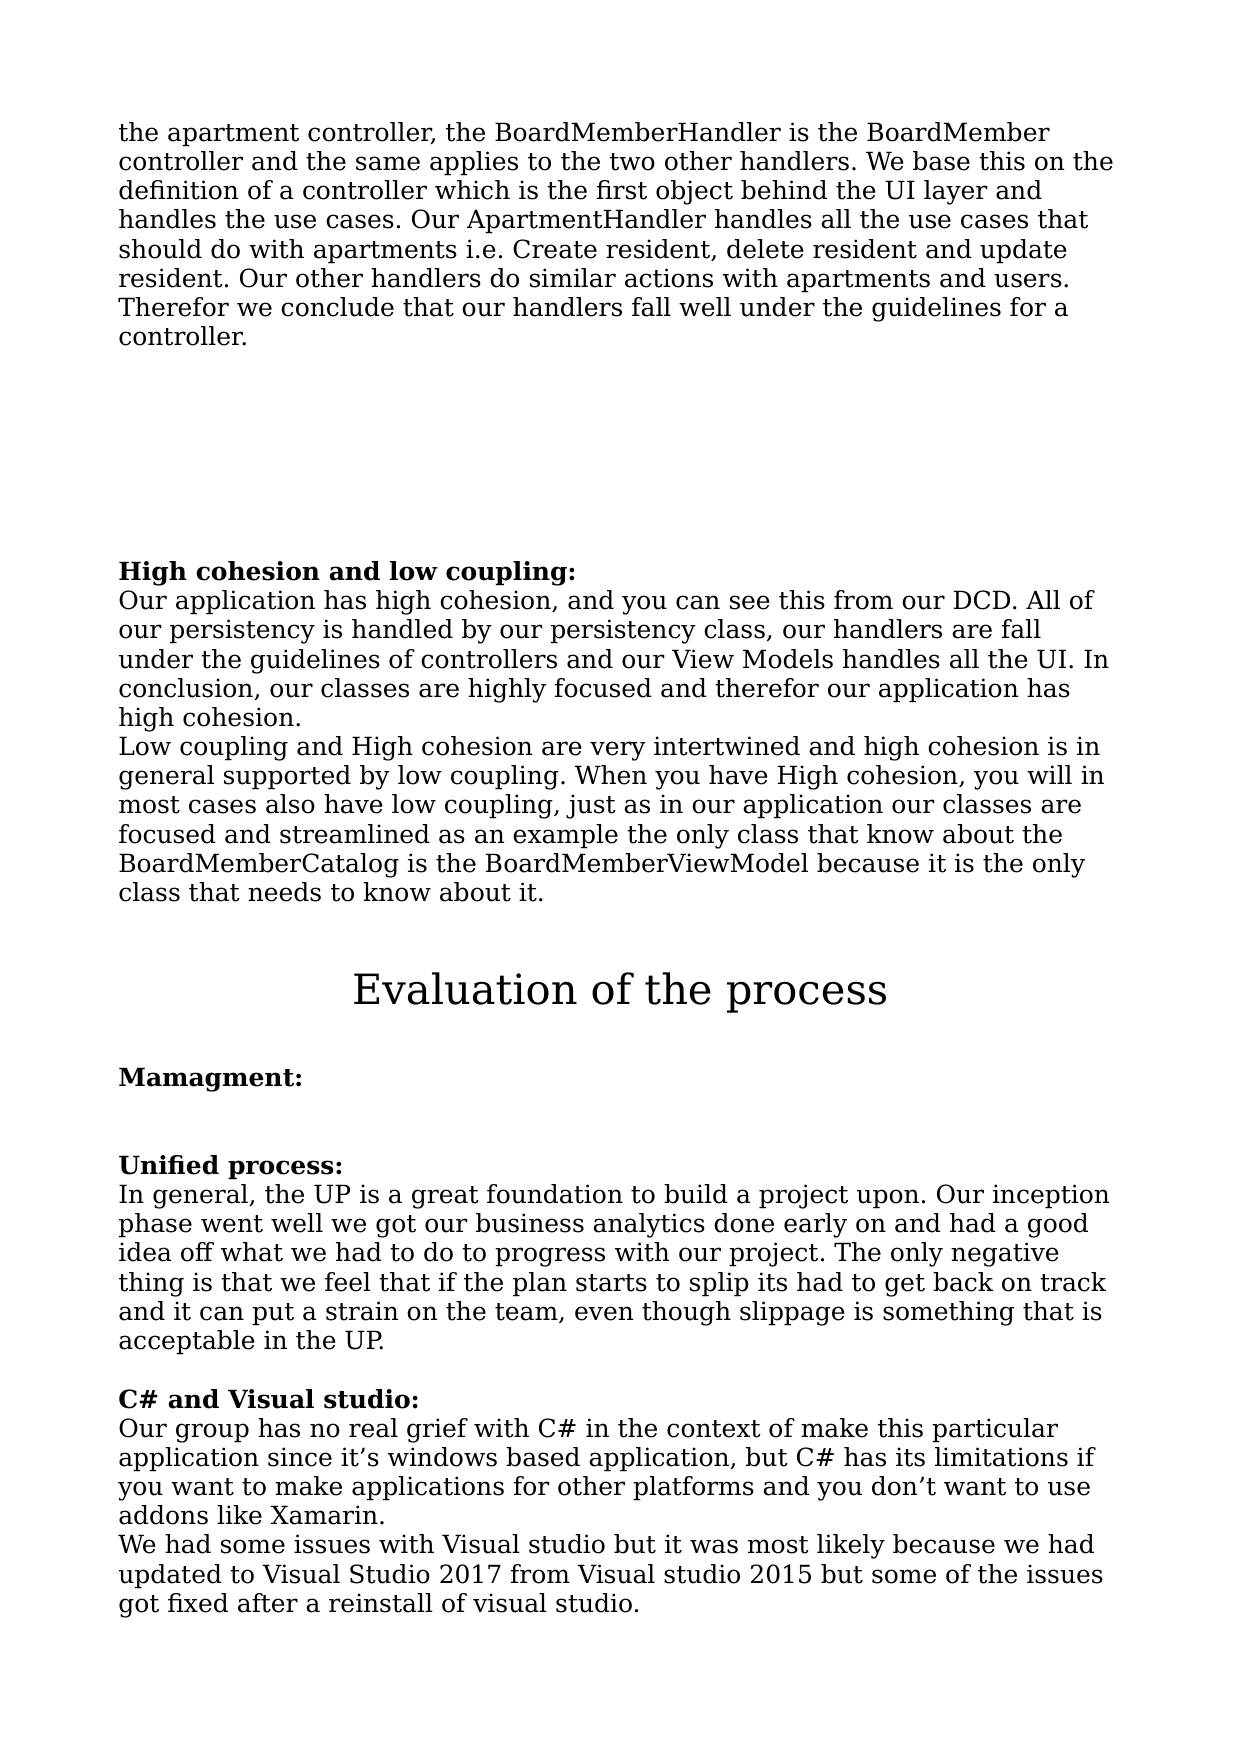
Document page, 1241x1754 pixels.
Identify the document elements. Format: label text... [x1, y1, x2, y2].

text Our application has high cohesion, and you can see this from our DCD. All of our persistency is handled by our persistency class, our handlers are fall under the guidelines of controllers and our View Models handles all the UI. In conclusion, our classes are highly focused and therefor our application has high cohesion. Low coupling and High cohesion are very intertwined and high cohesion is in general supported by low coupling. When you have High cohesion, you will in most cases also have low coupling, just as in our application our classes are focused and streamlined as an example the only class that know about the BoardMemberCatalog is the BoardMemberViewModel because it is the only class that needs to know about it. [118, 586, 1122, 907]
text Mamagment: [118, 1063, 1122, 1092]
text We had some issues with Visual studio but it was most likely because we had updated to Visual Studio 2017 from Visual studio 2015 but some of the issues got fixed after a reinstall of visual studio. [118, 1531, 1122, 1618]
text High cohesion and low coupling: [118, 557, 1122, 586]
text Unified process: [118, 1151, 1122, 1180]
text Our group has no real grief with C# in the context of make this particular application since it’s windows based application, but C# has its limitations if you want to make applications for other platforms and you don’t want to use addons like Xamarin. [118, 1414, 1122, 1531]
text the apartment controller, the BoardMemberHandler is the BoardMember controller and the same applies to the two other handlers. We base this on the definition of a controller which is the first object behind the UI layer and handles the use cases. Our ApartmentHandler handles all the use cases that should do with apartments i.e. Create resident, delete resident and update resident. Our other handlers do similar actions with apartments and users. Therefor we conclude that our handlers fall well under the guidelines for a controller. [118, 118, 1122, 351]
text Evaluation of the process [118, 966, 1122, 1014]
text C# and Visual studio: [118, 1384, 1122, 1414]
text In general, the UP is a great foundation to build a project upon. Our inception phase went well we got our business analytics done early on and had a good idea off what we had to do to progress with our project. The only negative thing is that we feel that if the plan starts to splip its had to get back on track and it can put a strain on the team, even though slippage is something that is acceptable in the UP. [118, 1180, 1122, 1355]
